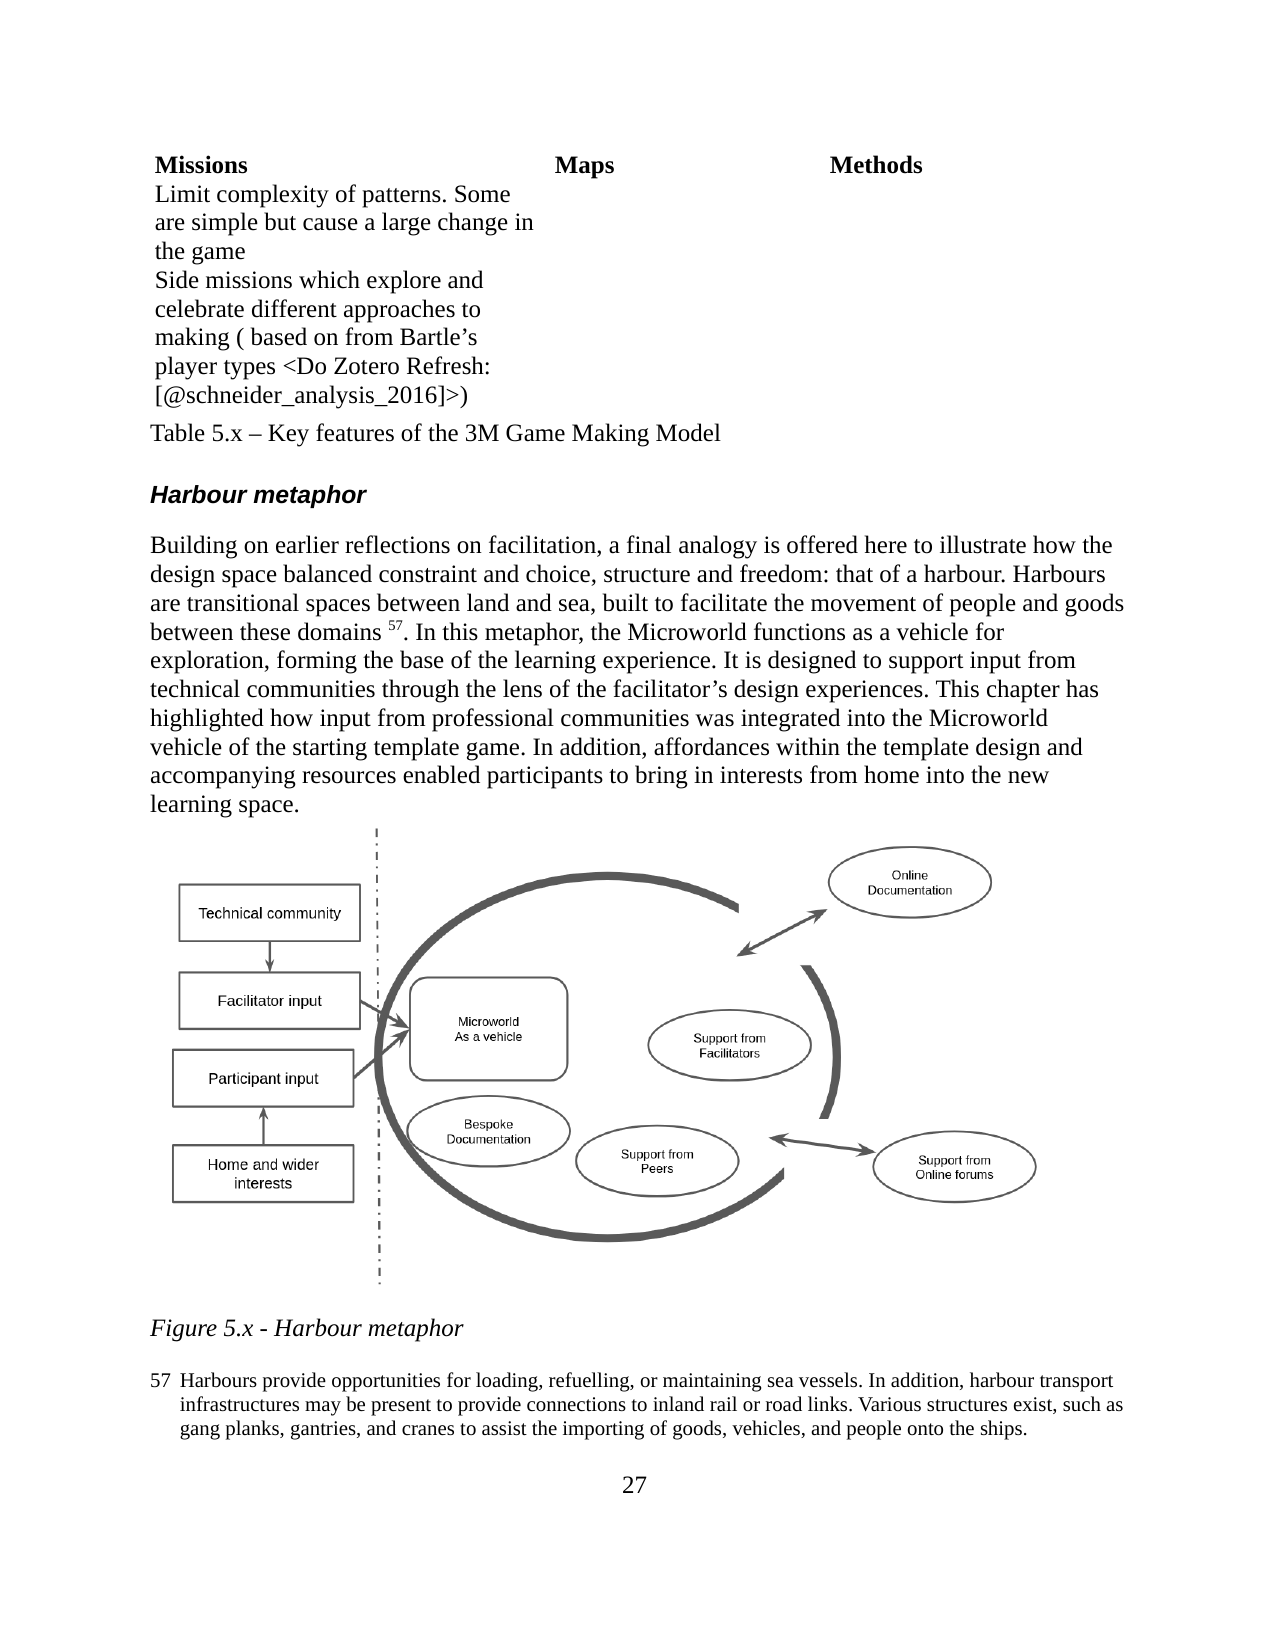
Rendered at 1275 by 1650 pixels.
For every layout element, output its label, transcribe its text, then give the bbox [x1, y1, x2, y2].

table_cell [825, 265, 1125, 409]
subtitle Harbour metaphor [150, 480, 1125, 509]
table_header Maps [550, 150, 825, 179]
text Table 5.x – Key features of the 3M Game Making Model [150, 418, 1125, 446]
table_header Methods [825, 150, 1125, 179]
table_header Missions [150, 150, 550, 179]
table_cell Limit complexity of patterns. Some are simple but cause a large change in the game [150, 179, 550, 265]
text Figure 5.x - Harbour metaphor [150, 1313, 1125, 1342]
text Harbours provide opportunities for loading, refuelling, or maintaining sea vessels. In addition, harbour transport infrastructures may be present to provide connections to inland rail or road links. Various structures exist, such as gang planks, gantries, and cranes to assist the importing of goods, vehicles, and people onto the ships. [150, 1368, 1125, 1440]
table_cell [550, 265, 825, 409]
text Building on earlier reflections on facilitation, a final analogy is offered here to illustrate how the design space balanced constraint and choice, structure and freedom: that of a harbour. Harbours are transitional spaces between land and sea, built to facilitate the movement of people and goods between these domains . In this metaphor, the Microworld functions as a vehicle for exploration, forming the base of the learning experience. It is designed to support input from technical communities through the lens of the facilitator’s design experiences. This chapter has highlighted how input from professional communities was integrated into the Microworld vehicle of the starting template game. In addition, affordances within the template design and accompanying resources enabled participants to bring in interests from home into the new learning space. [150, 530, 1125, 818]
table_cell [825, 179, 1125, 265]
picture [150, 826, 1077, 1301]
table_cell [550, 179, 825, 265]
table_cell Side missions which explore and celebrate different approaches to making ( based on from Bartle’s player types <Do Zotero Refresh: [@schneider_analysis_2016]>) [150, 265, 550, 409]
